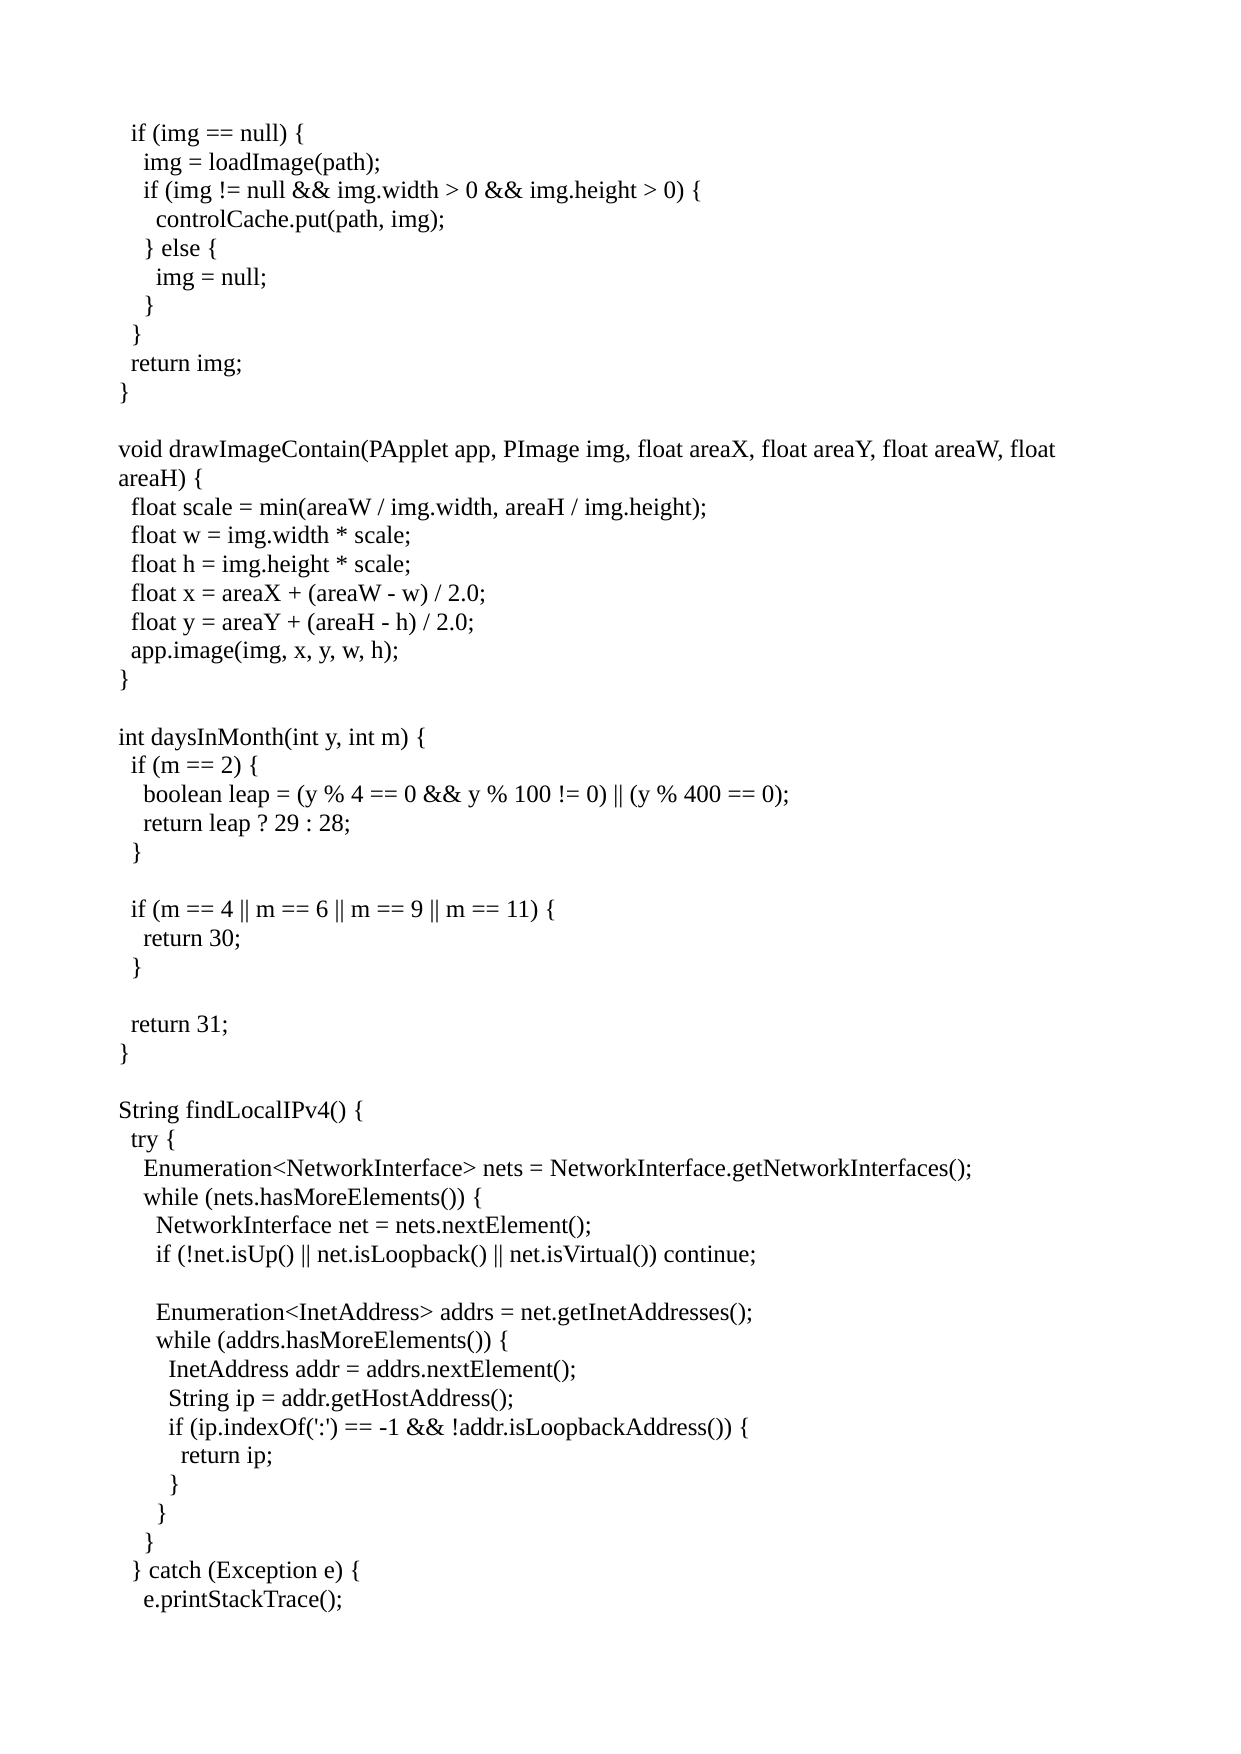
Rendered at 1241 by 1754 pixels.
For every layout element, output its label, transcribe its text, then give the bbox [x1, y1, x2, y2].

text float x = areaX + (areaW - w) / 2.0; [118, 578, 1122, 607]
text if (m == 4 || m == 6 || m == 9 || m == 11) { [118, 894, 1122, 923]
text float y = areaY + (areaH - h) / 2.0; [118, 607, 1122, 636]
text } [118, 1527, 1122, 1556]
text float scale = min(areaW / img.width, areaH / img.height); [118, 492, 1122, 521]
text } [118, 291, 1122, 319]
text } catch (Exception e) { [118, 1556, 1122, 1584]
text } [118, 837, 1122, 866]
text String ip = addr.getHostAddress(); [118, 1383, 1122, 1412]
text boolean leap = (y % 4 == 0 && y % 100 != 0) || (y % 400 == 0); [118, 779, 1122, 808]
text Enumeration<InetAddress> addrs = net.getInetAddresses(); [118, 1297, 1122, 1326]
text e.printStackTrace(); [118, 1584, 1122, 1613]
text if (img != null && img.width > 0 && img.height > 0) { [118, 176, 1122, 204]
text InetAddress addr = addrs.nextElement(); [118, 1354, 1122, 1383]
text Enumeration<NetworkInterface> nets = NetworkInterface.getNetworkInterfaces(); [118, 1153, 1122, 1182]
text } else { [118, 233, 1122, 262]
text while (addrs.hasMoreElements()) { [118, 1326, 1122, 1354]
text img = null; [118, 262, 1122, 291]
text int daysInMonth(int y, int m) { [118, 722, 1122, 751]
text String findLocalIPv4() { [118, 1096, 1122, 1124]
text app.image(img, x, y, w, h); [118, 636, 1122, 664]
text float w = img.width * scale; [118, 521, 1122, 549]
text NetworkInterface net = nets.nextElement(); [118, 1211, 1122, 1239]
text float h = img.height * scale; [118, 549, 1122, 578]
text return leap ? 29 : 28; [118, 808, 1122, 837]
text } [118, 1469, 1122, 1498]
text } [118, 319, 1122, 348]
text return ip; [118, 1441, 1122, 1469]
text try { [118, 1124, 1122, 1153]
text } [118, 1038, 1122, 1067]
text } [118, 377, 1122, 406]
text while (nets.hasMoreElements()) { [118, 1182, 1122, 1211]
text } [118, 1498, 1122, 1527]
text return 31; [118, 1009, 1122, 1038]
text if (img == null) { [118, 118, 1122, 147]
text if (!net.isUp() || net.isLoopback() || net.isVirtual()) continue; [118, 1239, 1122, 1268]
text void drawImageContain(PApplet app, PImage img, float areaX, float areaY, float areaW, float areaH) { [118, 434, 1122, 492]
text return img; [118, 348, 1122, 377]
text if (m == 2) { [118, 751, 1122, 779]
text controlCache.put(path, img); [118, 204, 1122, 233]
text } [118, 664, 1122, 693]
text } [118, 952, 1122, 981]
text if (ip.indexOf(':') == -1 && !addr.isLoopbackAddress()) { [118, 1412, 1122, 1441]
text return 30; [118, 923, 1122, 952]
text img = loadImage(path); [118, 147, 1122, 176]
